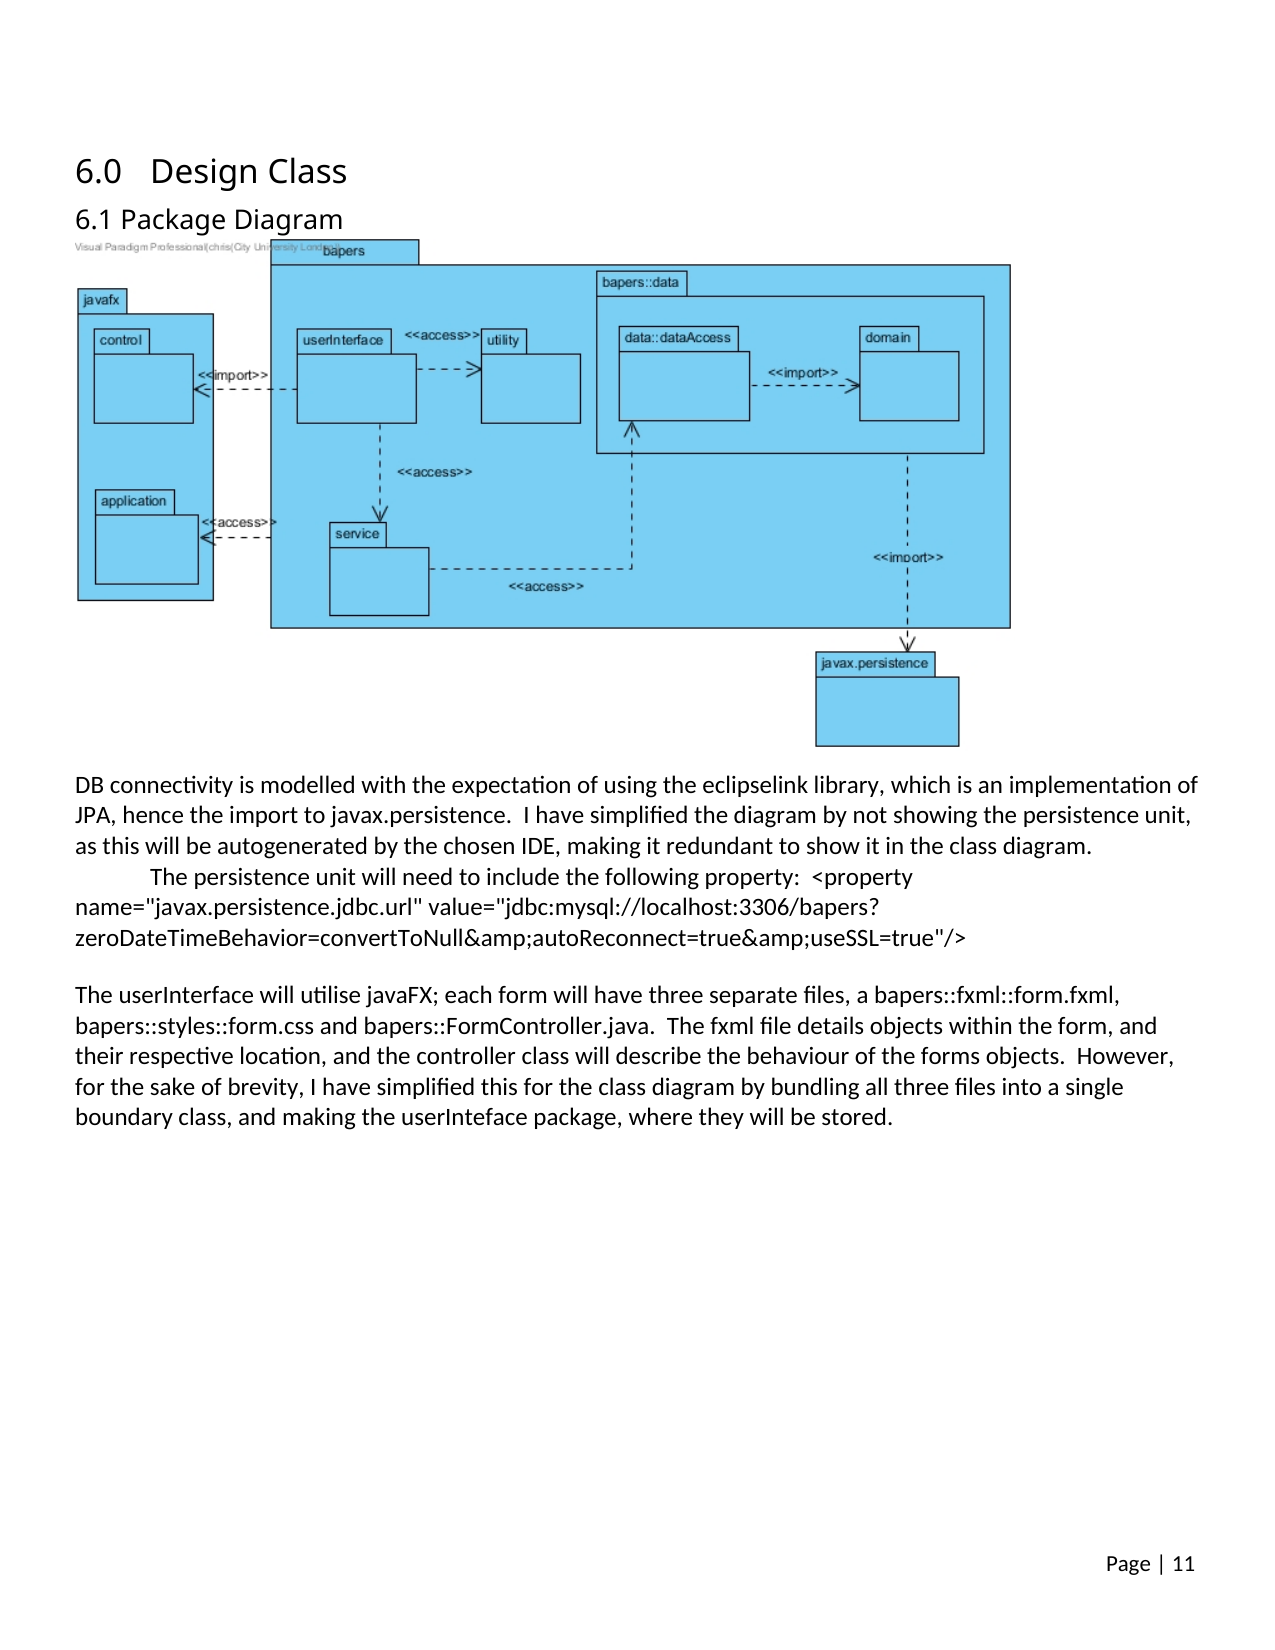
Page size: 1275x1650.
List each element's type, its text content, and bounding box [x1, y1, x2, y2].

subtitle 6.0 Design Class [75, 148, 1200, 193]
text The persistence unit will need to include the following property: <property name="javax.persistence.jdbc.url" value="jdbc:mysql://localhost:3306/bapers?zeroDateTimeBehavior=convertToNull&amp;autoReconnect=true&amp;useSSL=true"/> [75, 861, 1200, 952]
subtitle 6.1 Package Diagram [75, 200, 1200, 237]
text DB connectivity is modelled with the expectation of using the eclipselink library, which is an implementation of JPA, hence the import to javax.persistence. I have simplified the diagram by not showing the persistence unit, as this will be autogenerated by the chosen IDE, making it redundant to show it in the class diagram. [75, 769, 1200, 861]
text The userInterface will utilise javaFX; each form will have three separate files, a bapers::fxml::form.fxml, bapers::styles::form.css and bapers::FormController.java. The fxml file details objects within the form, and their respective location, and the controller class will describe the behaviour of the forms objects. However, for the sake of brevity, I have simplified this for the class diagram by bundling all three files into a single boundary class, and making the userInteface package, where they will be stored. [75, 979, 1200, 1132]
